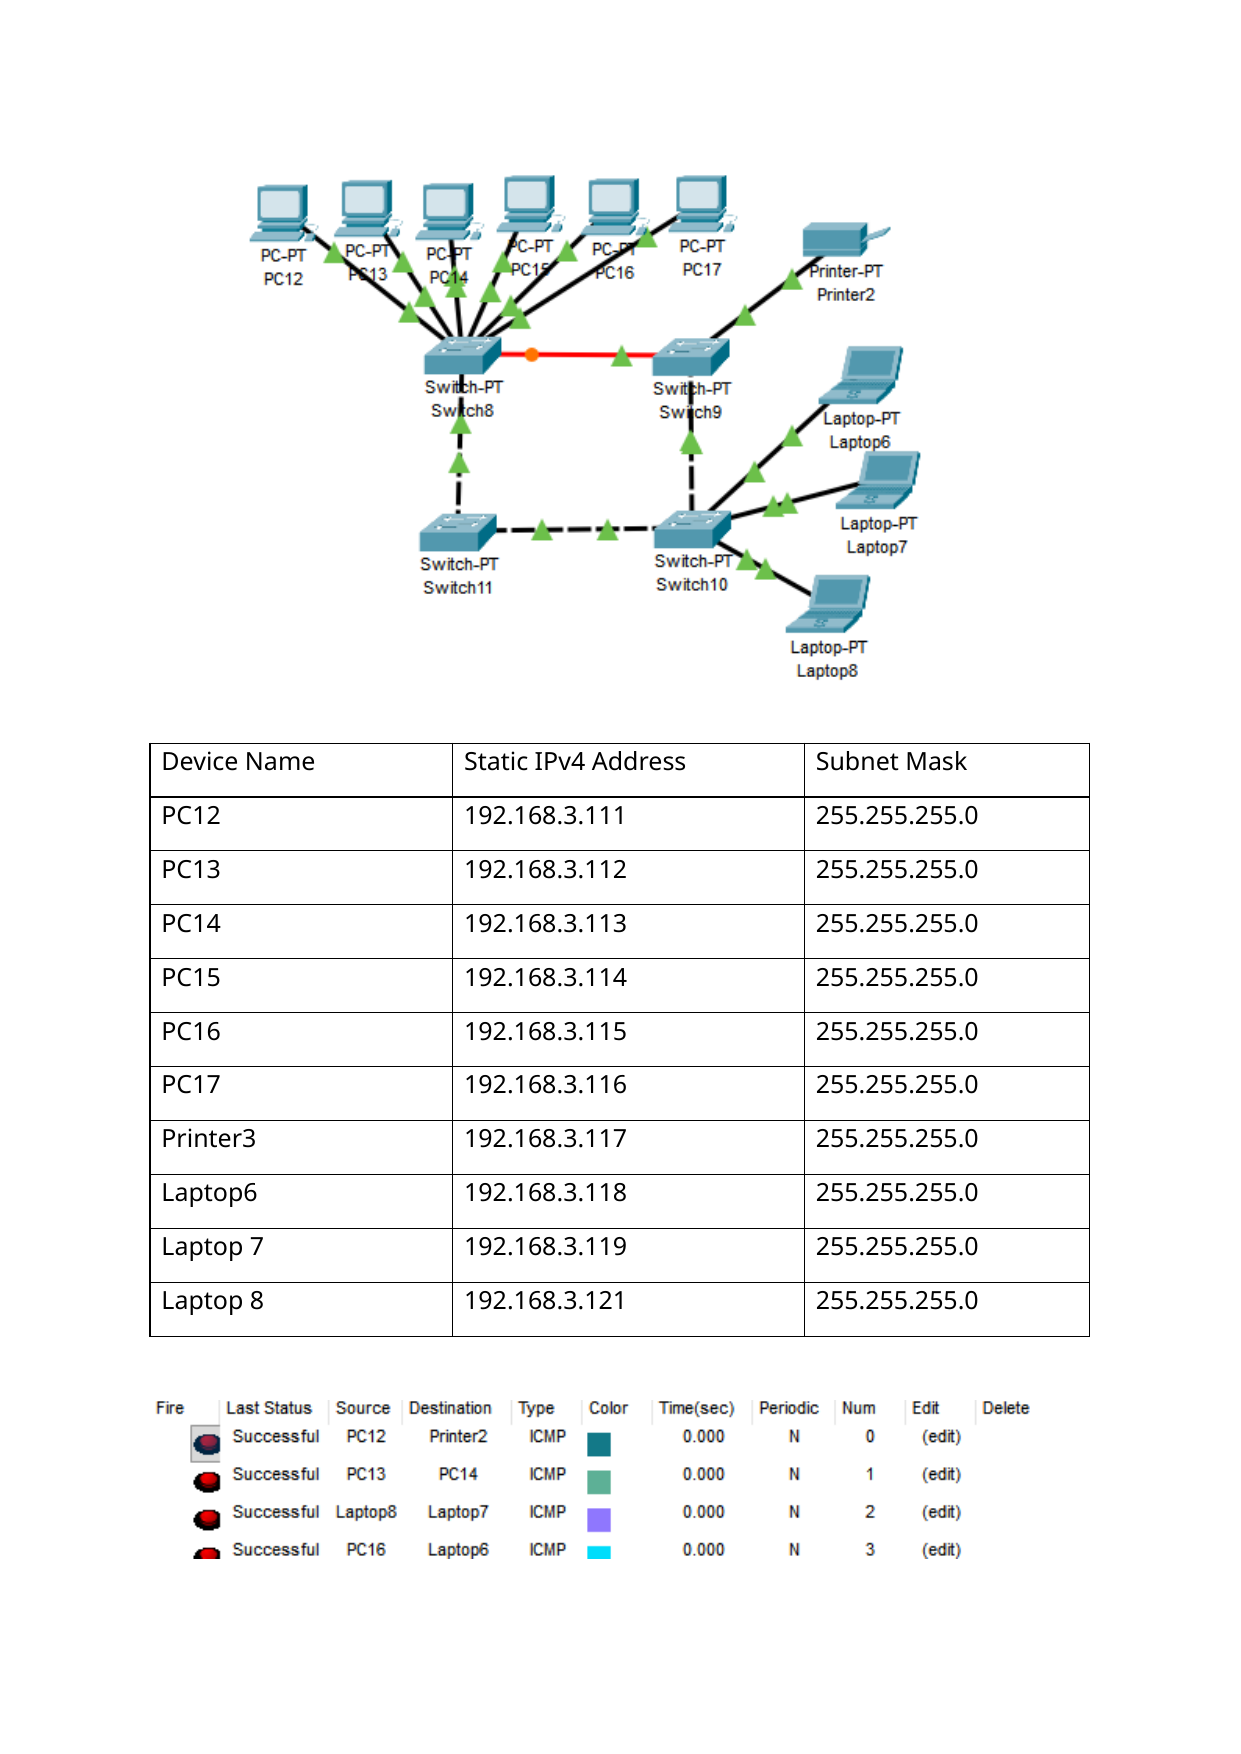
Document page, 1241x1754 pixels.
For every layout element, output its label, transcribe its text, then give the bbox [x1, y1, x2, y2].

table_header Device Name [151, 744, 452, 796]
table_cell 192.168.3.114 [453, 959, 804, 1012]
table_cell 192.168.3.111 [453, 798, 804, 850]
table_header Static IPv4 Address [453, 744, 804, 796]
table_cell PC12 [151, 798, 452, 850]
table_cell 255.255.255.0 [805, 1067, 1089, 1120]
table_header Subnet Mask [805, 744, 1089, 796]
table_cell PC16 [151, 1013, 452, 1066]
table_cell 255.255.255.0 [805, 798, 1089, 850]
table_cell Printer3 [151, 1121, 452, 1174]
table_cell Laptop6 [151, 1175, 452, 1228]
table_cell 192.168.3.116 [453, 1067, 804, 1120]
table_cell 192.168.3.117 [453, 1121, 804, 1174]
table_cell 255.255.255.0 [805, 959, 1089, 1012]
table_cell PC13 [151, 851, 452, 904]
table_cell 192.168.3.118 [453, 1175, 804, 1228]
table_cell 255.255.255.0 [805, 851, 1089, 904]
table_cell PC17 [151, 1067, 452, 1120]
table_cell 192.168.3.113 [453, 905, 804, 958]
table_cell 255.255.255.0 [805, 1229, 1089, 1282]
table_cell 192.168.3.115 [453, 1013, 804, 1066]
table_cell 192.168.3.119 [453, 1229, 804, 1282]
table_cell 255.255.255.0 [805, 1013, 1089, 1066]
table_cell 192.168.3.112 [453, 851, 804, 904]
table_cell 255.255.255.0 [805, 905, 1089, 958]
table_cell PC14 [151, 905, 452, 958]
table_cell 192.168.3.121 [453, 1283, 804, 1336]
table_cell 255.255.255.0 [805, 1121, 1089, 1174]
table_cell 255.255.255.0 [805, 1283, 1089, 1336]
table_cell Laptop 7 [151, 1229, 452, 1282]
table_cell Laptop 8 [151, 1283, 452, 1336]
table_cell 255.255.255.0 [805, 1175, 1089, 1228]
table_cell PC15 [151, 959, 452, 1012]
